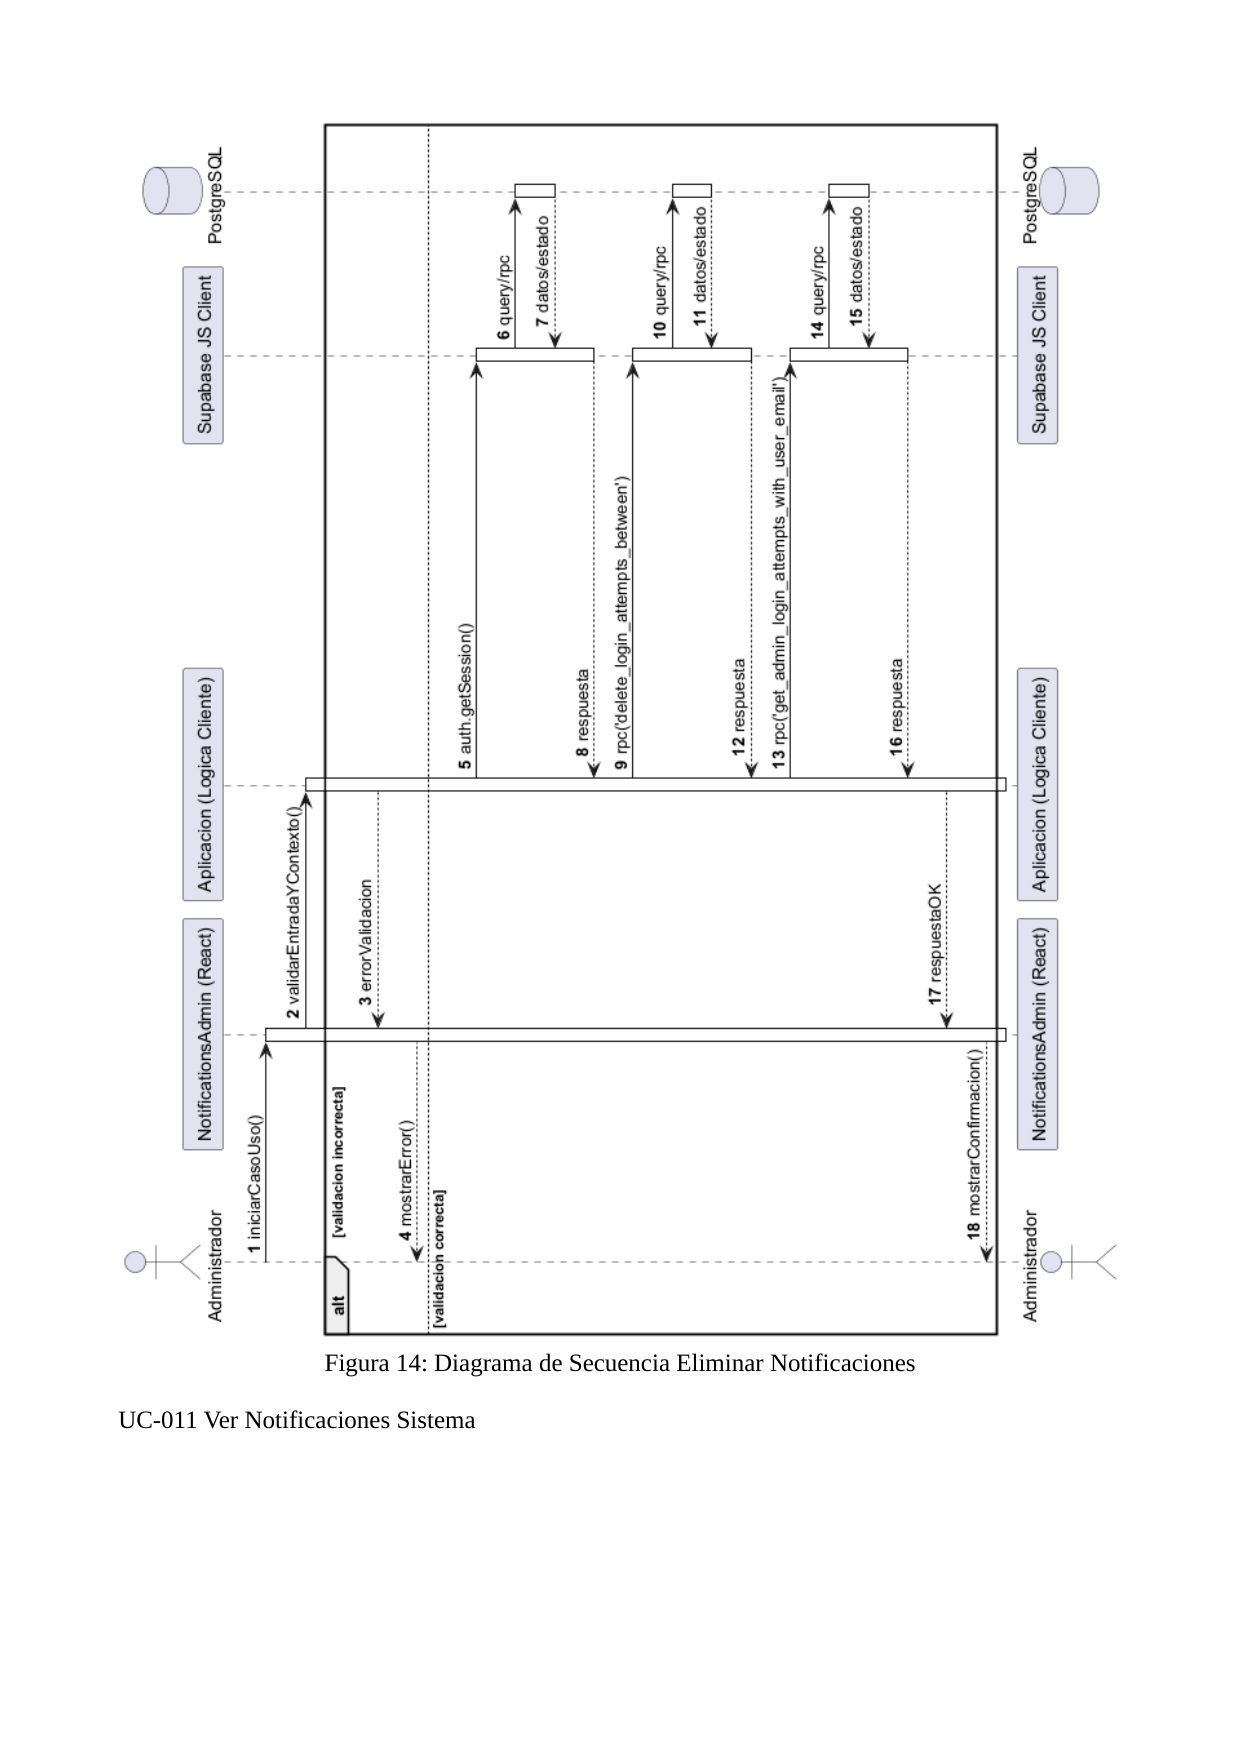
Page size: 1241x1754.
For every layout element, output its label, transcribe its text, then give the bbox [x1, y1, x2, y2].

text UC-011 Ver Notificaciones Sistema [118, 1405, 1122, 1434]
text Figura 14: Diagrama de Secuencia Eliminar Notificaciones [118, 1348, 1122, 1377]
picture [118, 118, 1123, 1348]
